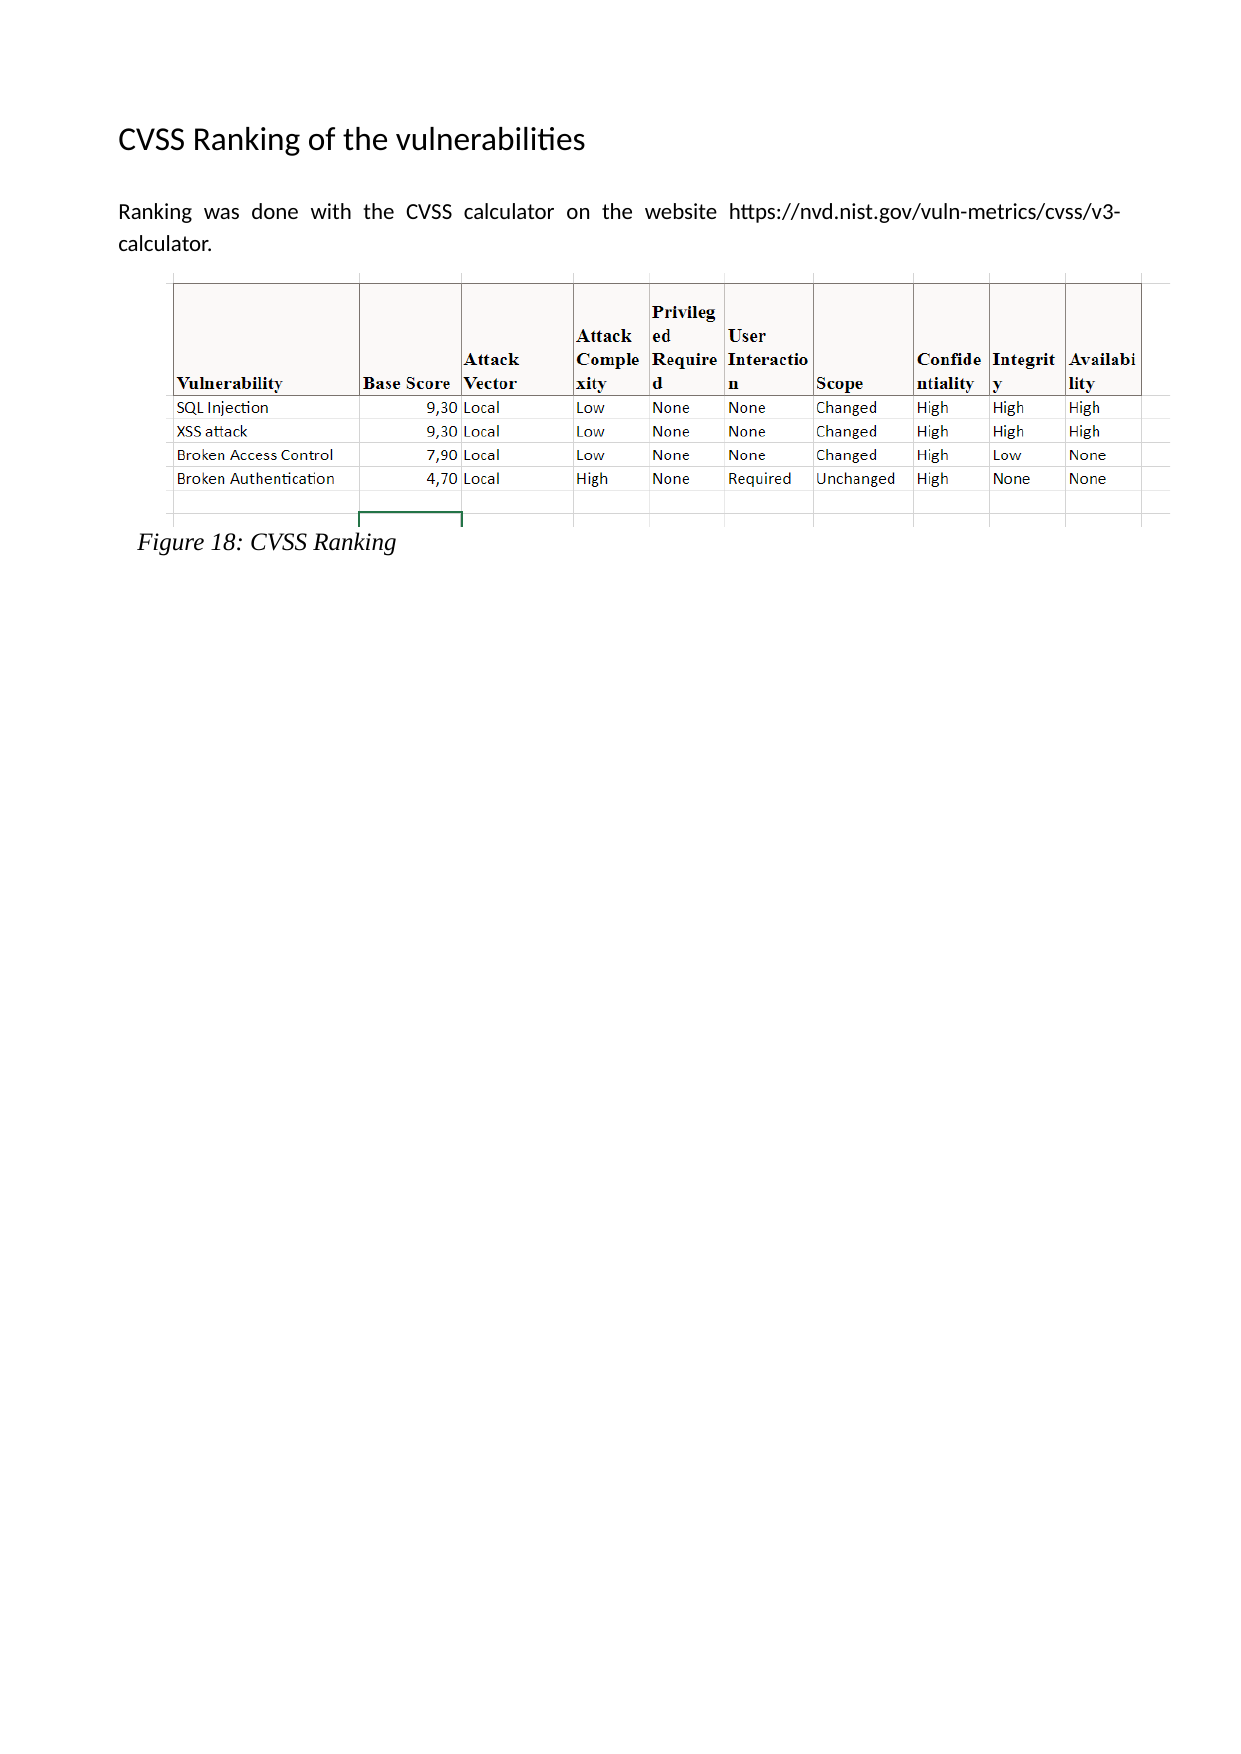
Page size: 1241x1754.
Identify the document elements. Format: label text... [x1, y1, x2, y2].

text Ranking was done with the CVSS calculator on the website https://nvd.nist.gov/vuln-metrics/cvss/v3-calculator. [118, 197, 1122, 257]
picture [166, 273, 1171, 527]
text Figure 18: CVSS Ranking [137, 274, 1199, 556]
text CVSS Ranking of the vulnerabilities [118, 118, 1122, 159]
